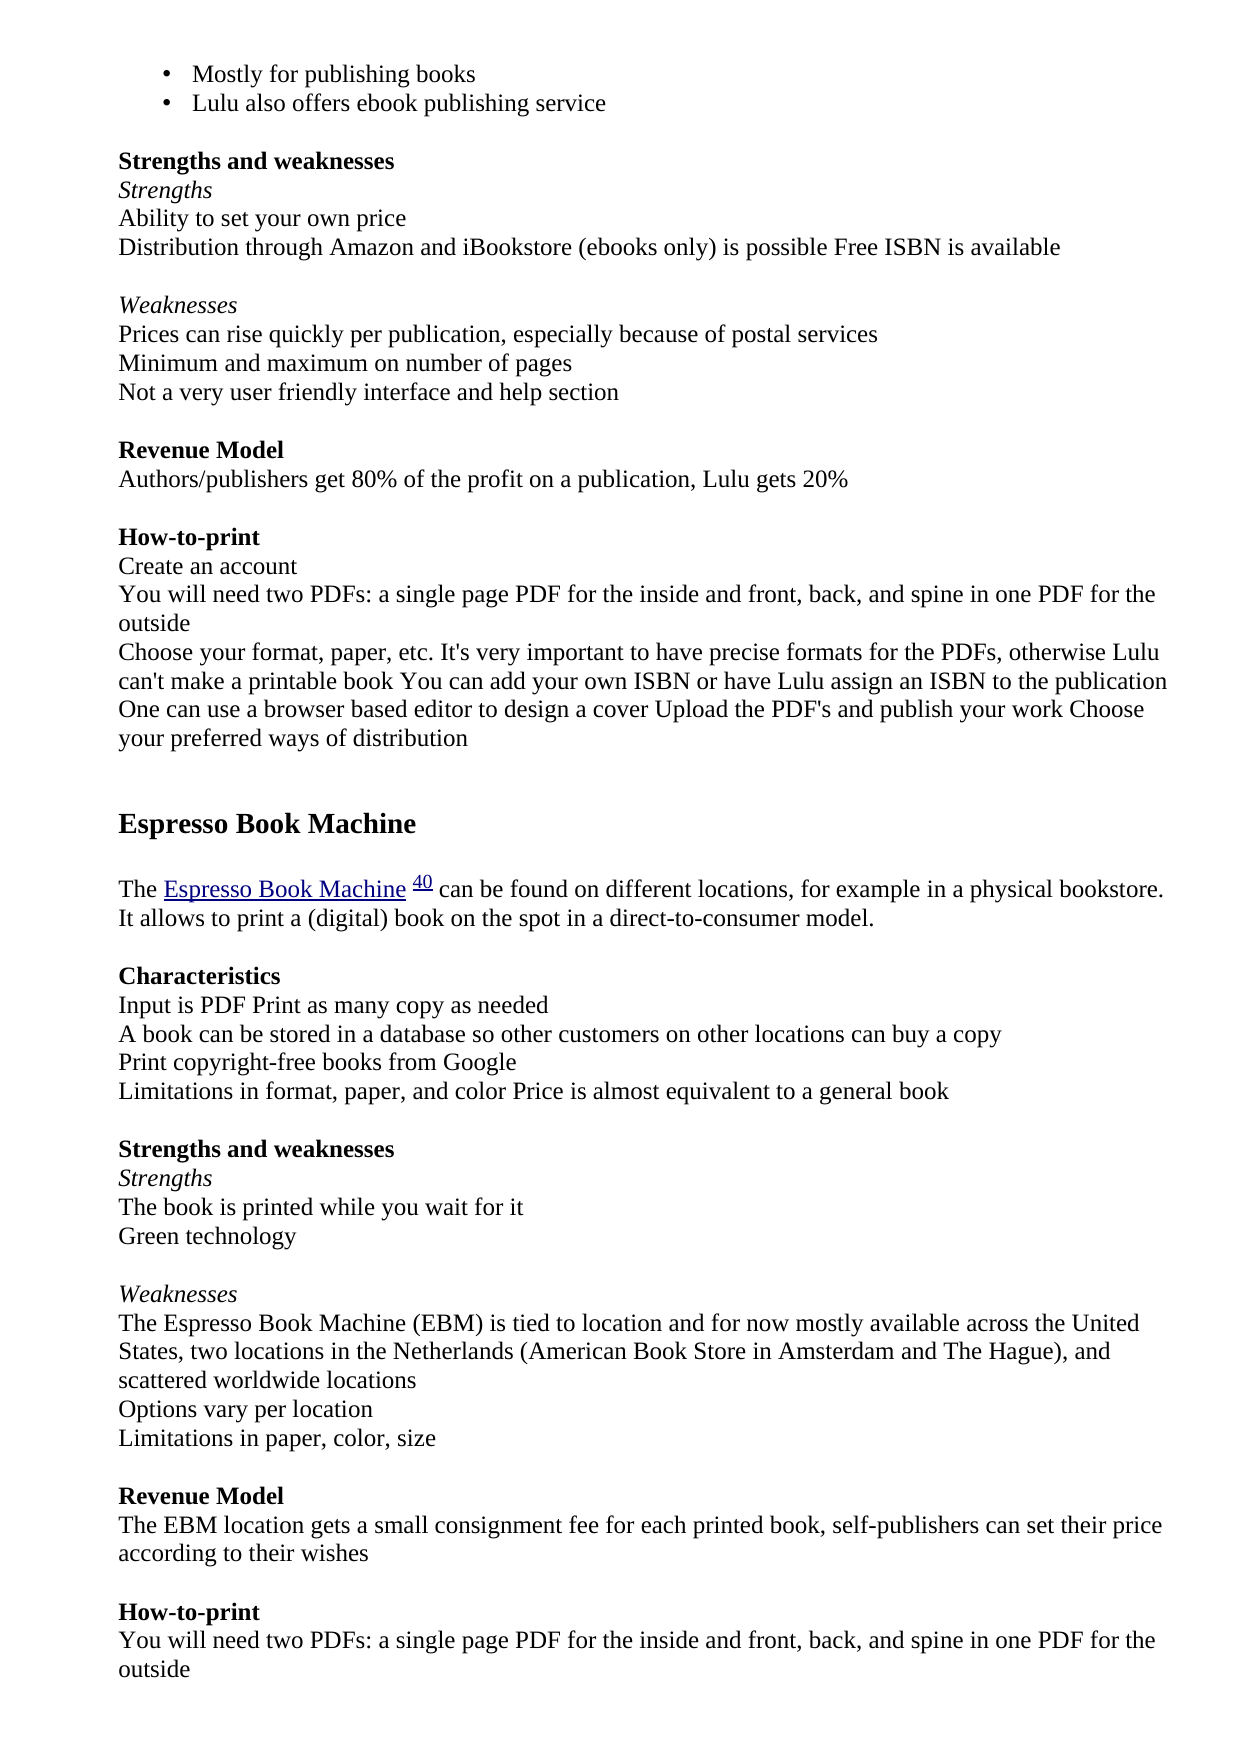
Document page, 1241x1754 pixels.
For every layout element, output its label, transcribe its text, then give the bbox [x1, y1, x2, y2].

text Weaknesses The Espresso Book Machine (EBM) is tied to location and for now mostly available across the United States, two locations in the Netherlands (American Book Store in Amsterdam and The Hague), and scattered worldwide locations Options vary per location Limitations in paper, color, size [118, 1279, 1181, 1451]
text Strengths and weaknesses Strengths Ability to set your own price Distribution through Amazon and iBookstore (ebooks only) is possible Free ISBN is available [118, 146, 1181, 261]
text Weaknesses Prices can rise quickly per publication, especially because of postal services Minimum and maximum on number of pages Not a very user friendly interface and help section [118, 291, 1181, 406]
list Mostly for publishing books [162, 59, 1181, 88]
text Revenue Model The EBM location gets a small consignment fee for each printed book, self-publishers can set their price according to their wishes [118, 1481, 1181, 1567]
text How-to-print You will need two PDFs: a single page PDF for the inside and front, back, and spine in one PDF for the outside [118, 1597, 1181, 1683]
text Strengths and weaknesses Strengths The book is printed while you wait for it Green technology [118, 1134, 1181, 1249]
subtitle Espresso Book Machine [118, 806, 1181, 840]
list Lulu also offers ebook publishing service [162, 88, 1181, 117]
text Revenue Model Authors/publishers get 80% of the profit on a publication, Lulu gets 20% [118, 435, 1181, 492]
text Characteristics Input is PDF Print as many copy as needed A book can be stored in a database so other customers on other locations can buy a copy Print copyright-free books from Google Limitations in format, paper, and color Price is almost equivalent to a general book [118, 961, 1181, 1105]
text The Espresso Book Machine 40 can be found on different locations, for example in a physical bookstore. It allows to print a (digital) book on the spot in a direct-to-consumer model. [118, 869, 1181, 932]
text How-to-print Create an account You will need two PDFs: a single page PDF for the inside and front, back, and spine in one PDF for the outside Choose your format, paper, etc. It's very important to have precise formats for the PDFs, otherwise Lulu can't make a printable book You can add your own ISBN or have Lulu assign an ISBN to the publication One can use a browser based editor to design a cover Upload the PDF's and publish your work Choose your preferred ways of distribution [118, 522, 1181, 752]
